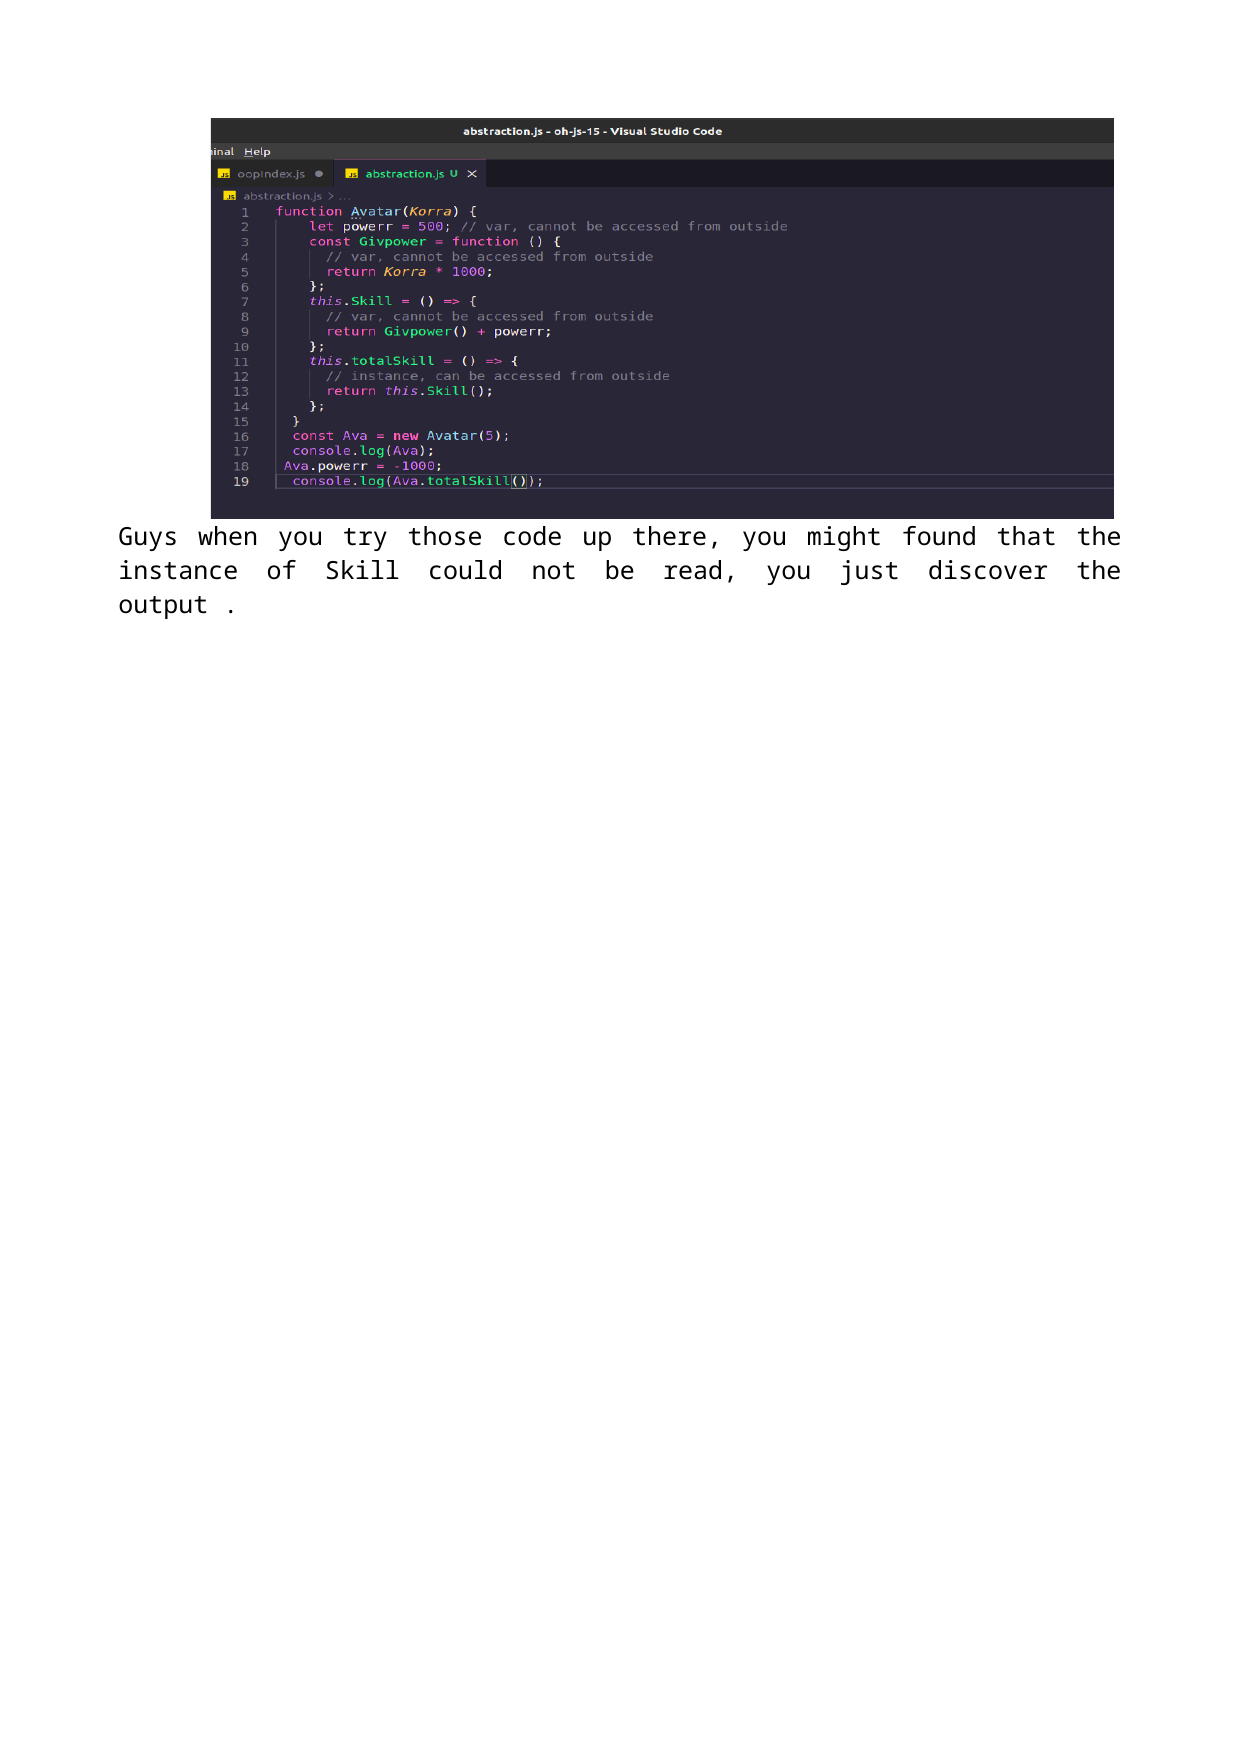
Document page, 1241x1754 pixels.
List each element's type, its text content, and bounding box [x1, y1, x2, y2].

picture [210, 118, 1114, 519]
text Guys when you try those code up there, you might found that the instance of Skill could not be read, you just discover the output . [118, 118, 1122, 621]
